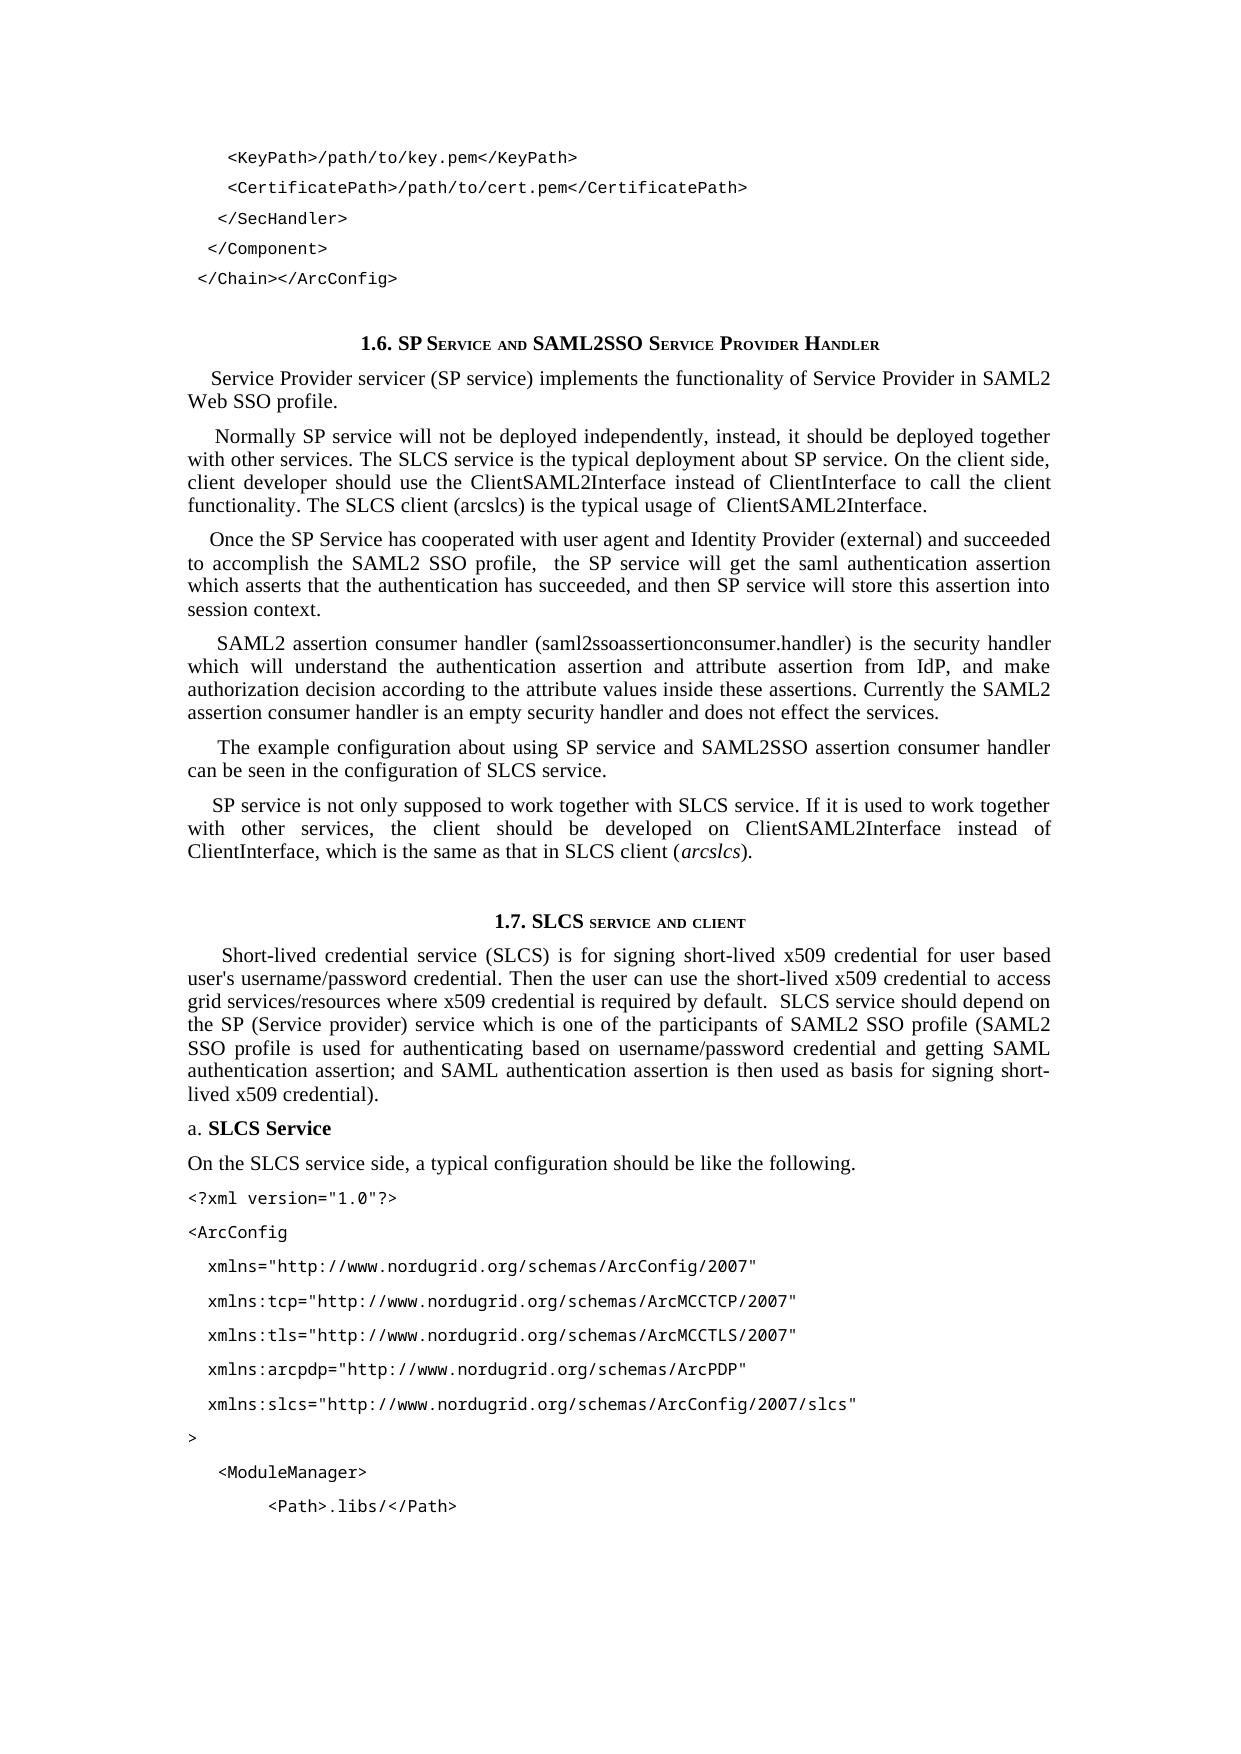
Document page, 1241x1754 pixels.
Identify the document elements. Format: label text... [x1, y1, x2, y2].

text </SecHandler> [187, 211, 1053, 229]
text SAML2 assertion consumer handler (saml2ssoassertionconsumer.handler) is the security handler which will understand the authentication assertion and attribute assertion from IdP, and make authorization decision according to the attribute values inside these assertions. Currently the SAML2 assertion consumer handler is an empty security handler and does not effect the services. [187, 632, 1053, 724]
text a. SLCS Service [187, 1117, 1053, 1140]
text xmlns:tcp="http://www.nordugrid.org/schemas/ArcMCCTCP/2007" [187, 1289, 1053, 1312]
text Normally SP service will not be deployed independently, instead, it should be deployed together with other services. The SLCS service is the typical deployment about SP service. On the client side, client developer should use the ClientSAML2Interface instead of ClientInterface to call the client functionality. The SLCS client (arcslcs) is the typical usage of ClientSAML2Interface. [187, 424, 1053, 517]
text <Path>.libs/</Path> [187, 1495, 1053, 1518]
text Once the SP Service has cooperated with user agent and Identity Provider (external) and succeeded to accomplish the SAML2 SSO profile, the SP service will get the saml authentication assertion which asserts that the authentication has succeeded, and then SP service will store this assertion into session context. [187, 528, 1053, 620]
text SP service is not only supposed to work together with SLCS service. If it is used to work together with other services, the client should be developed on ClientSAML2Interface instead of ClientInterface, which is the same as that in SLCS client (arcslcs). [187, 794, 1053, 863]
text <KeyPath>/path/to/key.pem</KeyPath> [187, 150, 1053, 168]
text </Component> [187, 241, 1053, 259]
text <ArcConfig [187, 1221, 1053, 1243]
text > [187, 1427, 1053, 1449]
text <ModuleManager> [187, 1461, 1053, 1483]
text Short-lived credential service (SLCS) is for signing short-lived x509 credential for user based user's username/password credential. Then the user can use the short-lived x509 credential to access grid services/resources where x509 credential is required by default. SLCS service should depend on the SP (Service provider) service which is one of the participants of SAML2 SSO profile (SAML2 SSO profile is used for authenticating based on username/password credential and getting SAML authentication assertion; and SAML authentication assertion is then used as basis for signing short-lived x509 credential). [187, 944, 1053, 1105]
text xmlns:slcs="http://www.nordugrid.org/schemas/ArcConfig/2007/slcs" [187, 1392, 1053, 1415]
text </Chain></ArcConfig> [187, 271, 1053, 290]
text xmlns="http://www.nordugrid.org/schemas/ArcConfig/2007" [187, 1255, 1053, 1278]
text <?xml version="1.0"?> [187, 1187, 1053, 1209]
text xmlns:tls="http://www.nordugrid.org/schemas/ArcMCCTLS/2007" [187, 1324, 1053, 1346]
text xmlns:arcpdp="http://www.nordugrid.org/schemas/ArcPDP" [187, 1358, 1053, 1381]
text Service Provider servicer (SP service) implements the functionality of Service Provider in SAML2 Web SSO profile. [187, 367, 1053, 413]
text <CertificatePath>/path/to/cert.pem</CertificatePath> [187, 180, 1053, 199]
subtitle SLCS service and client [187, 909, 1053, 932]
text On the SLCS service side, a typical configuration should be like the following. [187, 1152, 1053, 1175]
subtitle SP Service and SAML2SSO Service Provider Handler [187, 332, 1053, 355]
text The example configuration about using SP service and SAML2SSO assertion consumer handler can be seen in the configuration of SLCS service. [187, 736, 1053, 782]
